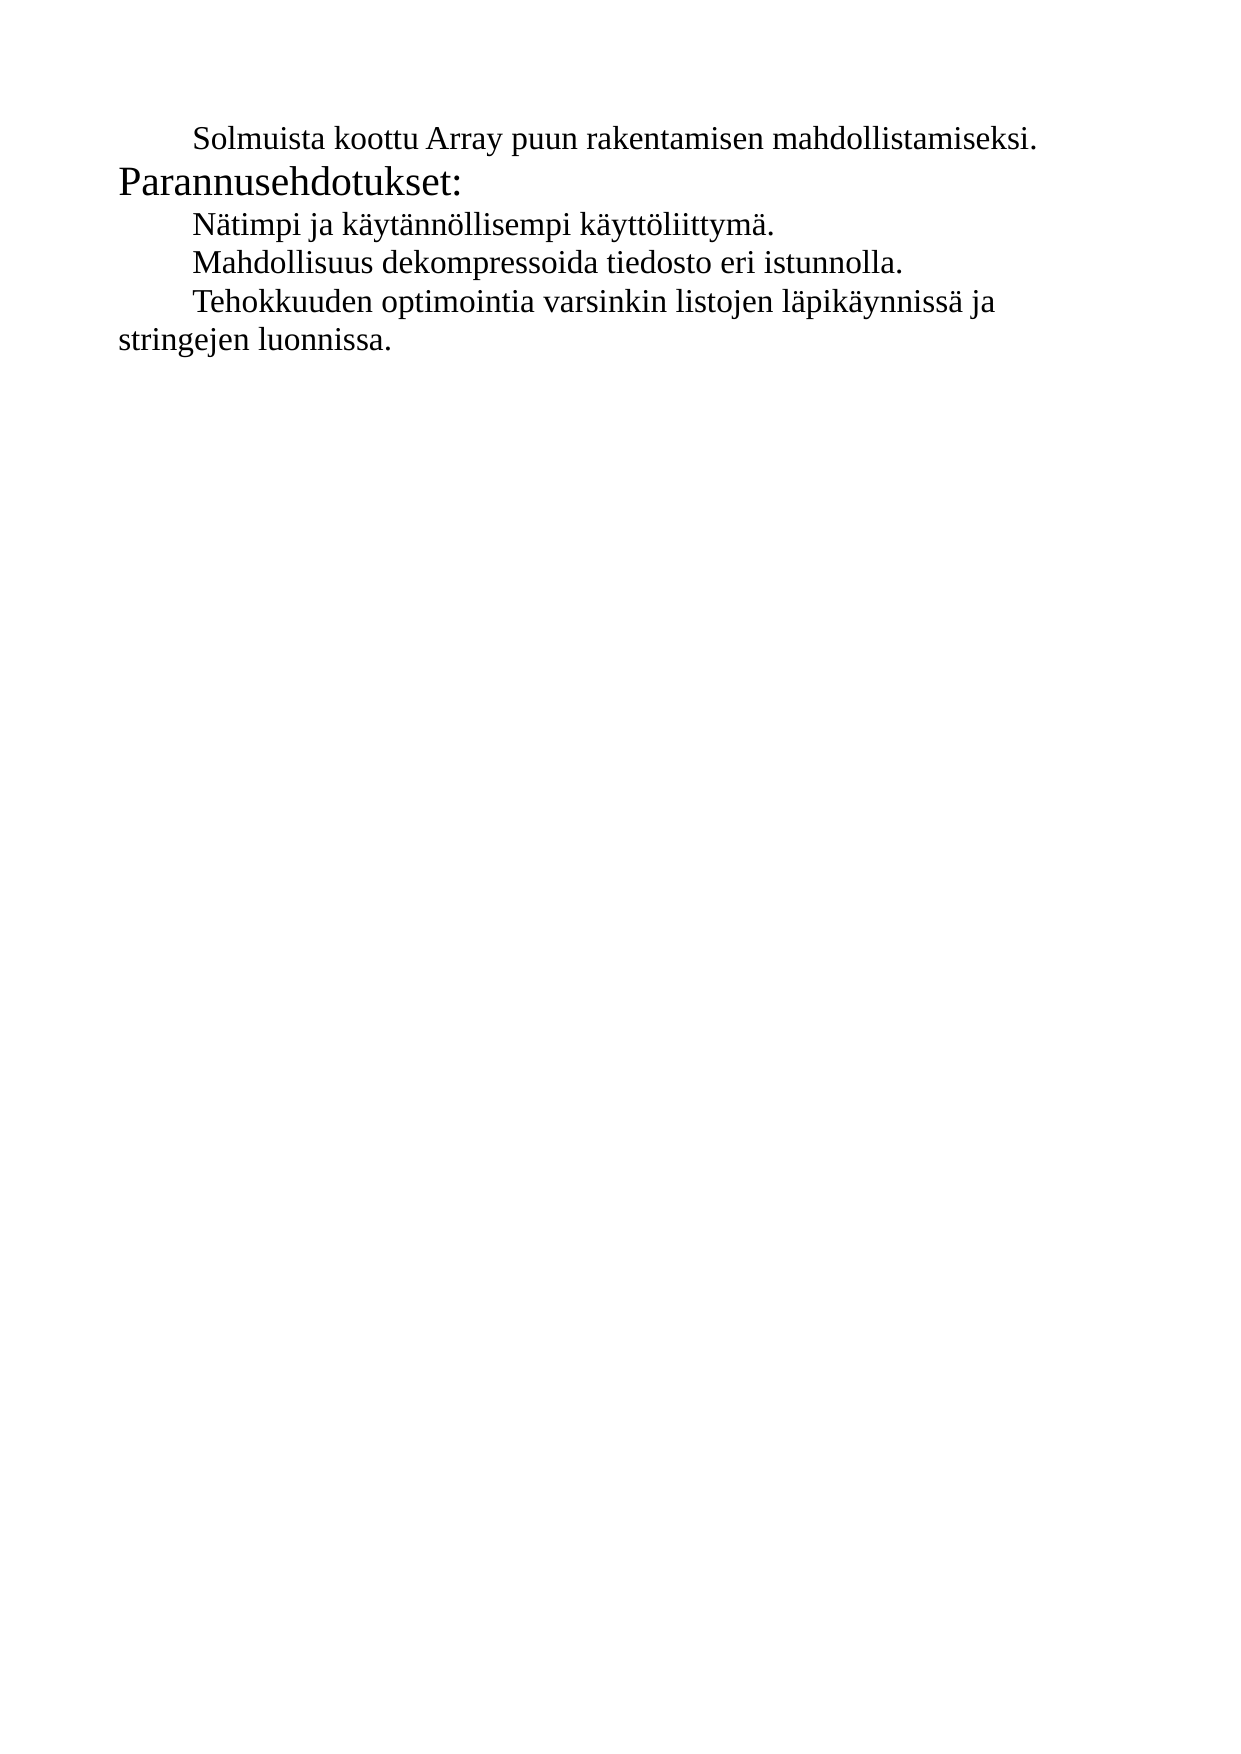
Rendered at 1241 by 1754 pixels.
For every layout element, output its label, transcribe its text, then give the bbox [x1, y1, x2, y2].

text Solmuista koottu Array puun rakentamisen mahdollistamiseksi. [118, 118, 1122, 156]
text Nätimpi ja käytännöllisempi käyttöliittymä. [118, 204, 1122, 243]
text Parannusehdotukset: [118, 156, 1122, 204]
text Mahdollisuus dekompressoida tiedosto eri istunnolla. [118, 243, 1122, 281]
text Tehokkuuden optimointia varsinkin listojen läpikäynnissä ja stringejen luonnissa. [118, 281, 1122, 358]
